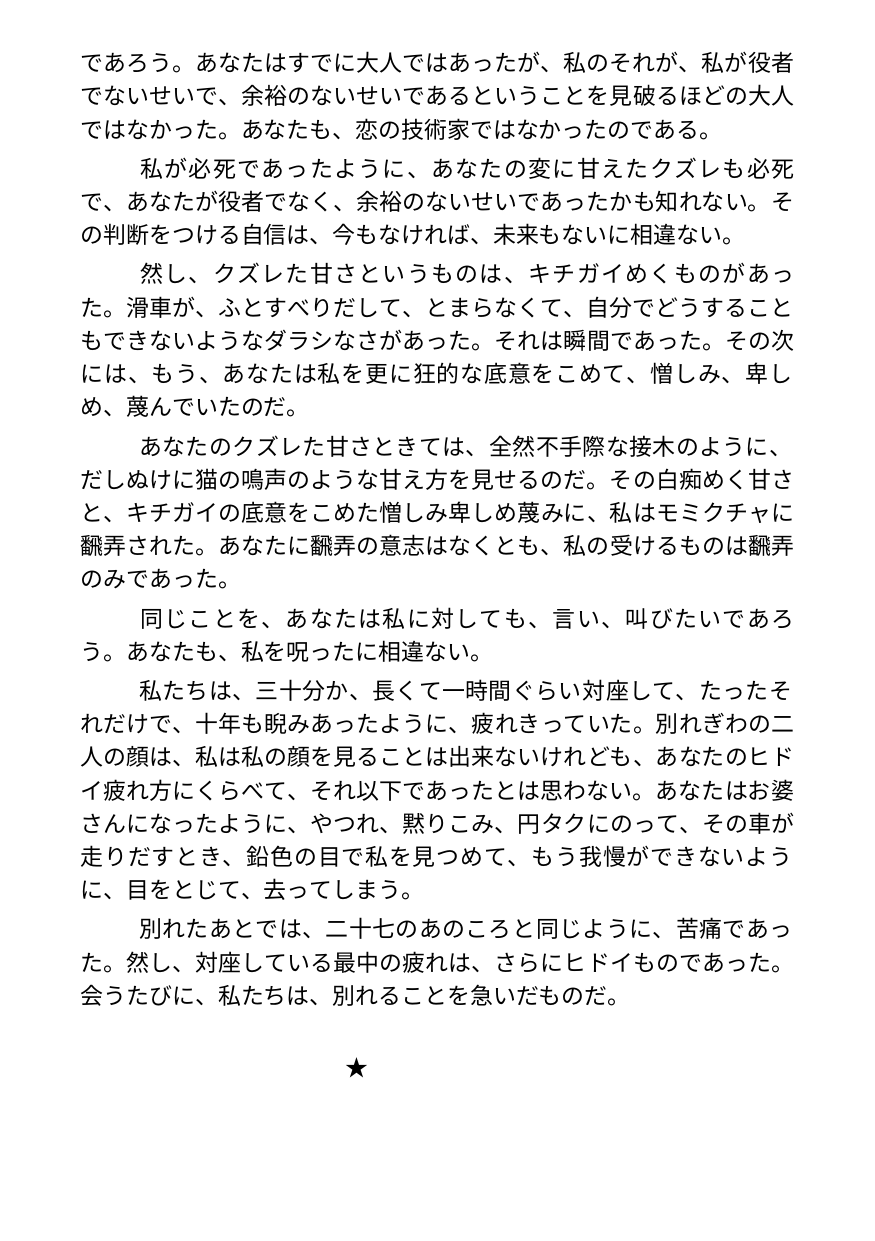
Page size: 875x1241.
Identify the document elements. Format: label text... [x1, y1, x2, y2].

text 同じことを、あなたは私に対しても、言い、叫びたいであろう。あなたも、私を呪ったに相違ない。 [80, 600, 794, 667]
text 私たちは、三十分か、長くて一時間ぐらい対座して、たったそれだけで、十年も睨みあったように、疲れきっていた。別れぎわの二人の顔は、私は私の顔を見ることは出来ないけれども、あなたのヒドイ疲れ方にくらべて、それ以下であったとは思わない。あなたはお婆さんになったように、やつれ、黙りこみ、円タクにのって、その車が走りだすとき、鉛色の目で私を見つめて、もう我慢ができないように、目をとじて、去ってしまう。 [80, 673, 794, 905]
text 別れたあとでは、二十七のあのころと同じように、苦痛であった。然し、対座している最中の疲れは、さらにヒドイものであった。会うたびに、私たちは、別れることを急いだものだ。 [80, 911, 794, 1011]
text 私が必死であったように、あなたの変に甘えたクズレも必死で、あなたが役者でなく、余裕のないせいであったかも知れない。その判断をつける自信は、今もなければ、未来もないに相違ない。 [80, 151, 794, 250]
text 然し、クズレた甘さというものは、キチガイめくものがあった。滑車が、ふとすべりだして、とまらなくて、自分でどうすることもできないようなダラシなさがあった。それは瞬間であった。その次には、もう、あなたは私を更に狂的な底意をこめて、憎しみ、卑しめ、蔑んでいたのだ。 [80, 256, 794, 422]
text ★ [80, 1049, 794, 1083]
text であろう。あなたはすでに大人ではあったが、私のそれが、私が役者でないせいで、余裕のないせいであるということを見破るほどの大人ではなかった。あなたも、恋の技術家ではなかったのである。 [80, 45, 794, 145]
text あなたのクズレた甘さときては、全然不手際な接木のように、だしぬけに猫の鳴声のような甘え方を見せるのだ。その白痴めく甘さと、キチガイの底意をこめた憎しみ卑しめ蔑みに、私はモミクチャに飜弄された。あなたに飜弄の意志はなくとも、私の受けるものは飜弄のみであった。 [80, 428, 794, 594]
